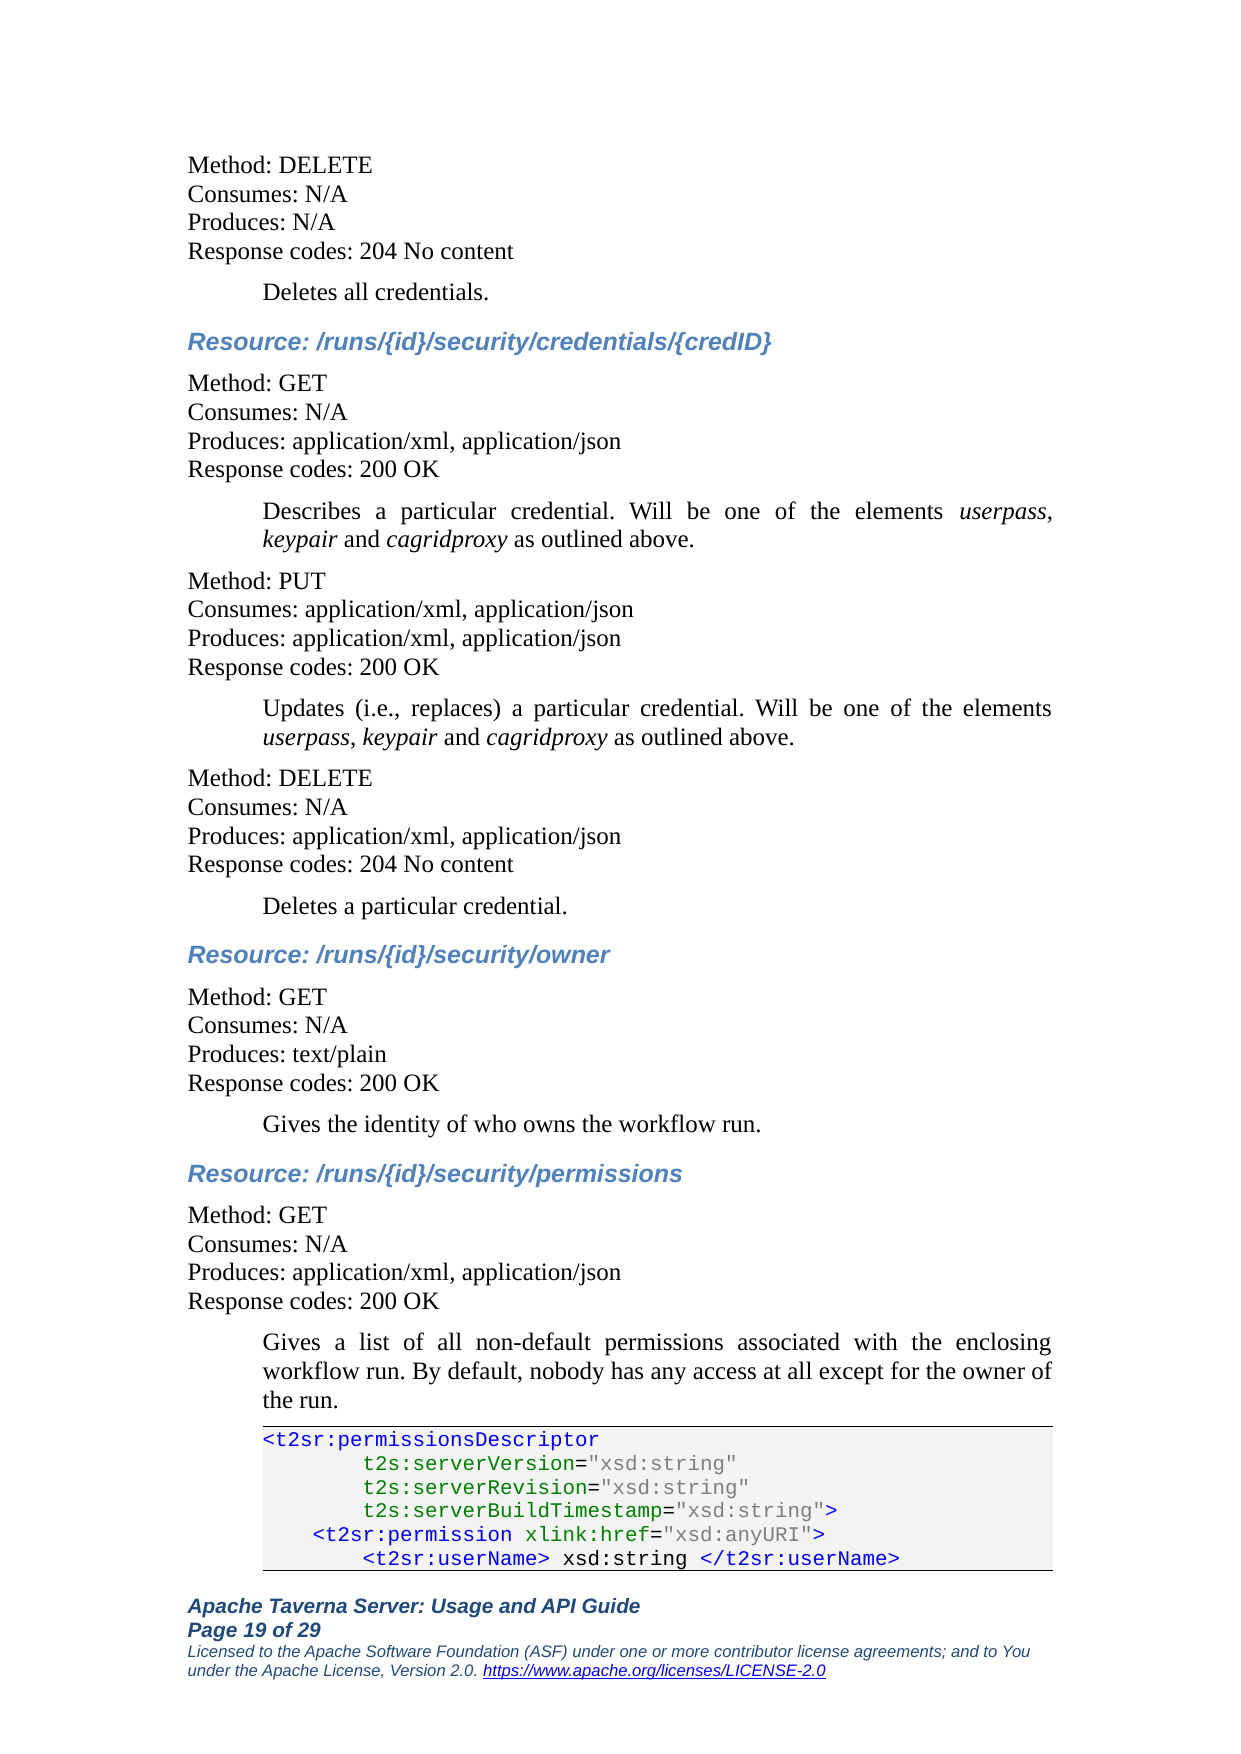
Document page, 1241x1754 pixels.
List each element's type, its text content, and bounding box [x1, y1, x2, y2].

text Method: GET Consumes: N/A Produces: application/xml, application/json Response codes: 200 OK [187, 368, 1053, 483]
text Method: DELETE Consumes: N/A Produces: application/xml, application/json Response codes: 204 No content [187, 763, 1053, 878]
text Describes a particular credential. Will be one of the elements userpass, keypair and cagridproxy as outlined above. [262, 496, 1053, 553]
text Method: PUT Consumes: application/xml, application/json Produces: application/xml, application/json Response codes: 200 OK [187, 566, 1053, 681]
text Gives the identity of who owns the workflow run. [262, 1109, 1053, 1138]
subtitle Resource: /runs/{id}/security/permissions [187, 1159, 1053, 1187]
text <t2sr:userName> xsd:string </t2sr:userName> [262, 1544, 1053, 1571]
text Method: GET Consumes: N/A Produces: application/xml, application/json Response codes: 200 OK [187, 1200, 1053, 1315]
text Updates (i.e., replaces) a particular credential. Will be one of the elements userpass, keypair and cagridproxy as outlined above. [262, 693, 1053, 751]
text Method: DELETE Consumes: N/A Produces: N/A Response codes: 204 No content [187, 150, 1053, 265]
text Deletes all credentials. [262, 277, 1053, 306]
text <t2sr:permissionsDescriptor [262, 1427, 1053, 1450]
text t2s:serverVersion="xsd:string" t2s:serverRevision="xsd:string" t2s:serverBuildTimestamp="xsd:string"> [262, 1450, 1053, 1521]
subtitle Resource: /runs/{id}/security/credentials/{credID} [187, 327, 1053, 356]
text Gives a list of all non-default permissions associated with the enclosing workflow run. By default, nobody has any access at all except for the owner of the run. [262, 1327, 1053, 1414]
text <t2sr:permission xlink:href="xsd:anyURI"> [262, 1521, 1053, 1544]
text Method: GET Consumes: N/A Produces: text/plain Response codes: 200 OK [187, 982, 1053, 1097]
subtitle Resource: /runs/{id}/security/owner [187, 940, 1053, 969]
text Deletes a particular credential. [262, 891, 1053, 919]
